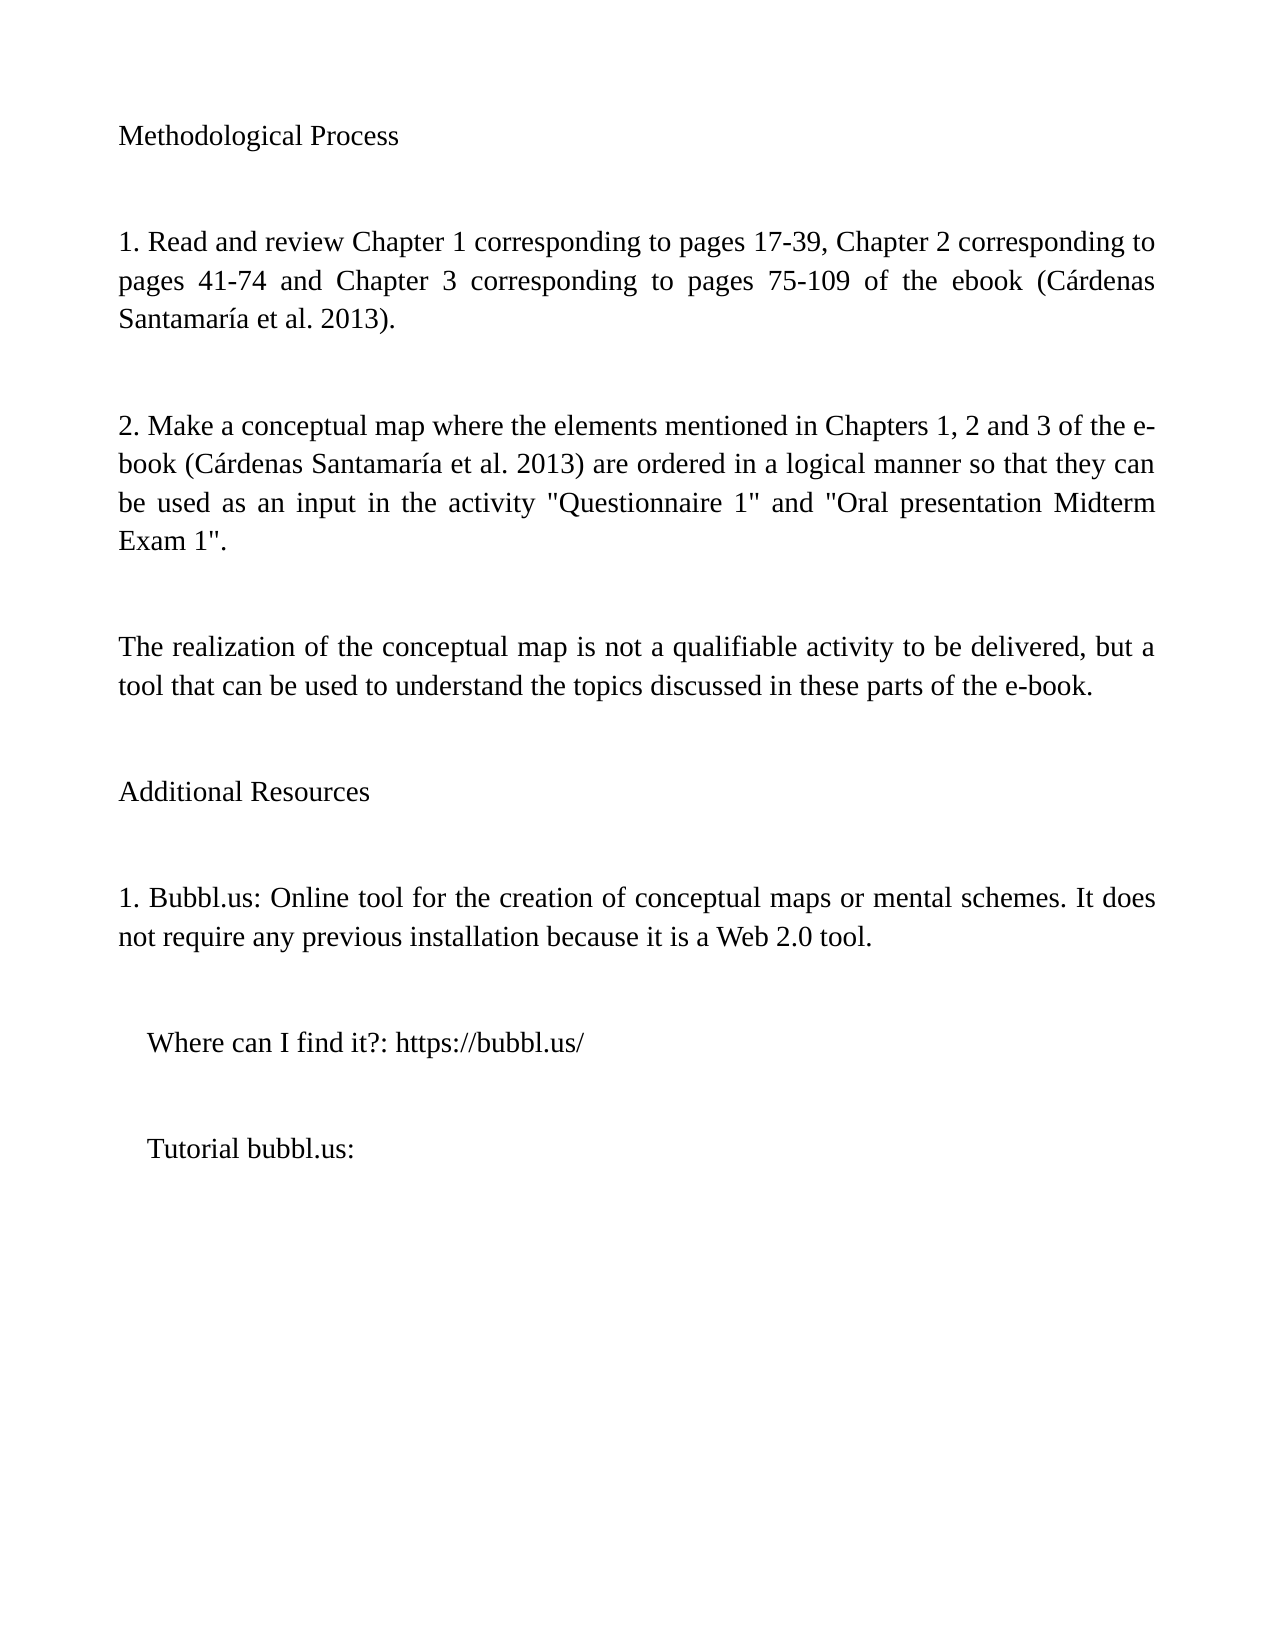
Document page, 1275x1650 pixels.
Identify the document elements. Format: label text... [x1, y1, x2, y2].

text Methodological Process [118, 118, 1157, 152]
text 1. Read and review Chapter 1 corresponding to pages 17-39, Chapter 2 corresponding to pages 41-74 and Chapter 3 corresponding to pages 75-109 of the ebook (Cárdenas Santamaría et al. 2013). [118, 224, 1157, 335]
text Additional Resources [118, 774, 1157, 808]
text 2. Make a conceptual map where the elements mentioned in Chapters 1, 2 and 3 of the e-book (Cárdenas Santamaría et al. 2013) are ordered in a logical manner so that they can be used as an input in the activity "Questionnaire 1" and "Oral presentation Midterm Exam 1". [118, 408, 1157, 557]
text Where can I find it?: https://bubbl.us/ [118, 1025, 1157, 1059]
text Tutorial bubbl.us: [118, 1132, 1157, 1165]
text The realization of the conceptual map is not a qualifiable activity to be delivered, but a tool that can be used to understand the topics discussed in these parts of the e-book. [118, 629, 1157, 702]
text 1. Bubbl.us: Online tool for the creation of conceptual maps or mental schemes. It does not require any previous installation because it is a Web 2.0 tool. [118, 881, 1157, 953]
